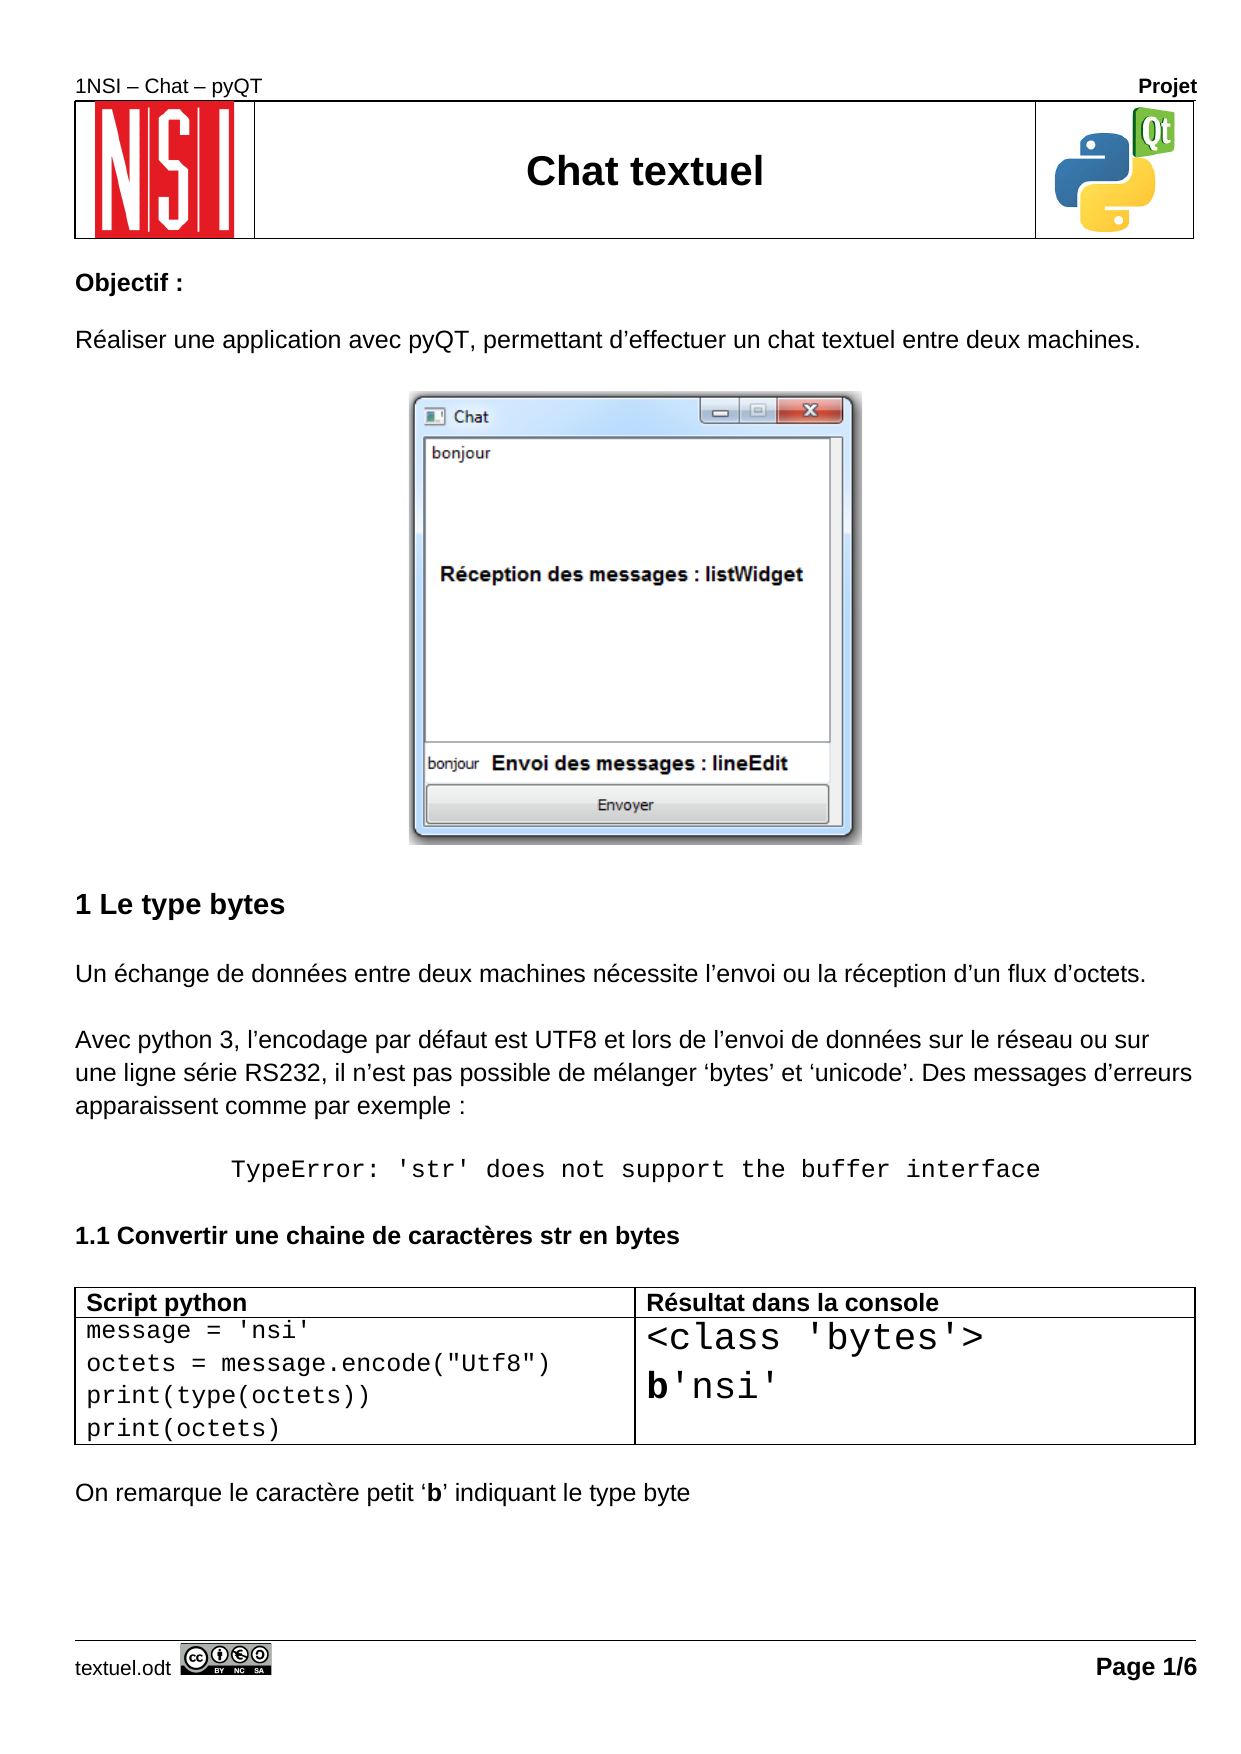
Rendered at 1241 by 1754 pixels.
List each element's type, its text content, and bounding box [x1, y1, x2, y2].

text TypeError: 'str' does not support the buffer interface [75, 1156, 1196, 1184]
table_cell <class 'bytes'> b'nsi' [636, 1318, 1194, 1444]
text Avec python 3, l’encodage par défaut est UTF8 et lors de l’envoi de données sur le réseau ou sur une ligne série RS232, il n’est pas possible de mélanger ‘bytes’ et ‘unicode’. Des messages d’erreurs apparaissent comme par exemple : [75, 1024, 1196, 1119]
text On remarque le caractère petit ‘b’ indiquant le type byte [75, 1478, 1196, 1507]
picture [408, 391, 863, 845]
table_cell message = 'nsi' octets = message.encode("Utf8") print(type(octets)) print(octets) [76, 1318, 634, 1444]
text Un échange de données entre deux machines nécessite l’envoi ou la réception d’un flux d’octets. [75, 958, 1196, 987]
text 1 Le type bytes [75, 887, 1196, 921]
table_header [235, 102, 254, 238]
table_header Script python [76, 1288, 634, 1317]
text Objectif : [75, 268, 1196, 296]
text Réaliser une application avec pyQT, permettant d’effectuer un chat textuel entre deux machines. [75, 325, 1196, 354]
text 1.1 Convertir une chaine de caractères str en bytes [75, 1221, 1196, 1250]
table_header [1036, 102, 1193, 238]
table_header Chat textuel [255, 102, 1035, 238]
table_header Résultat dans la console [636, 1288, 1194, 1317]
picture [180, 1643, 272, 1675]
table_header [76, 102, 95, 238]
picture [1054, 107, 1175, 232]
